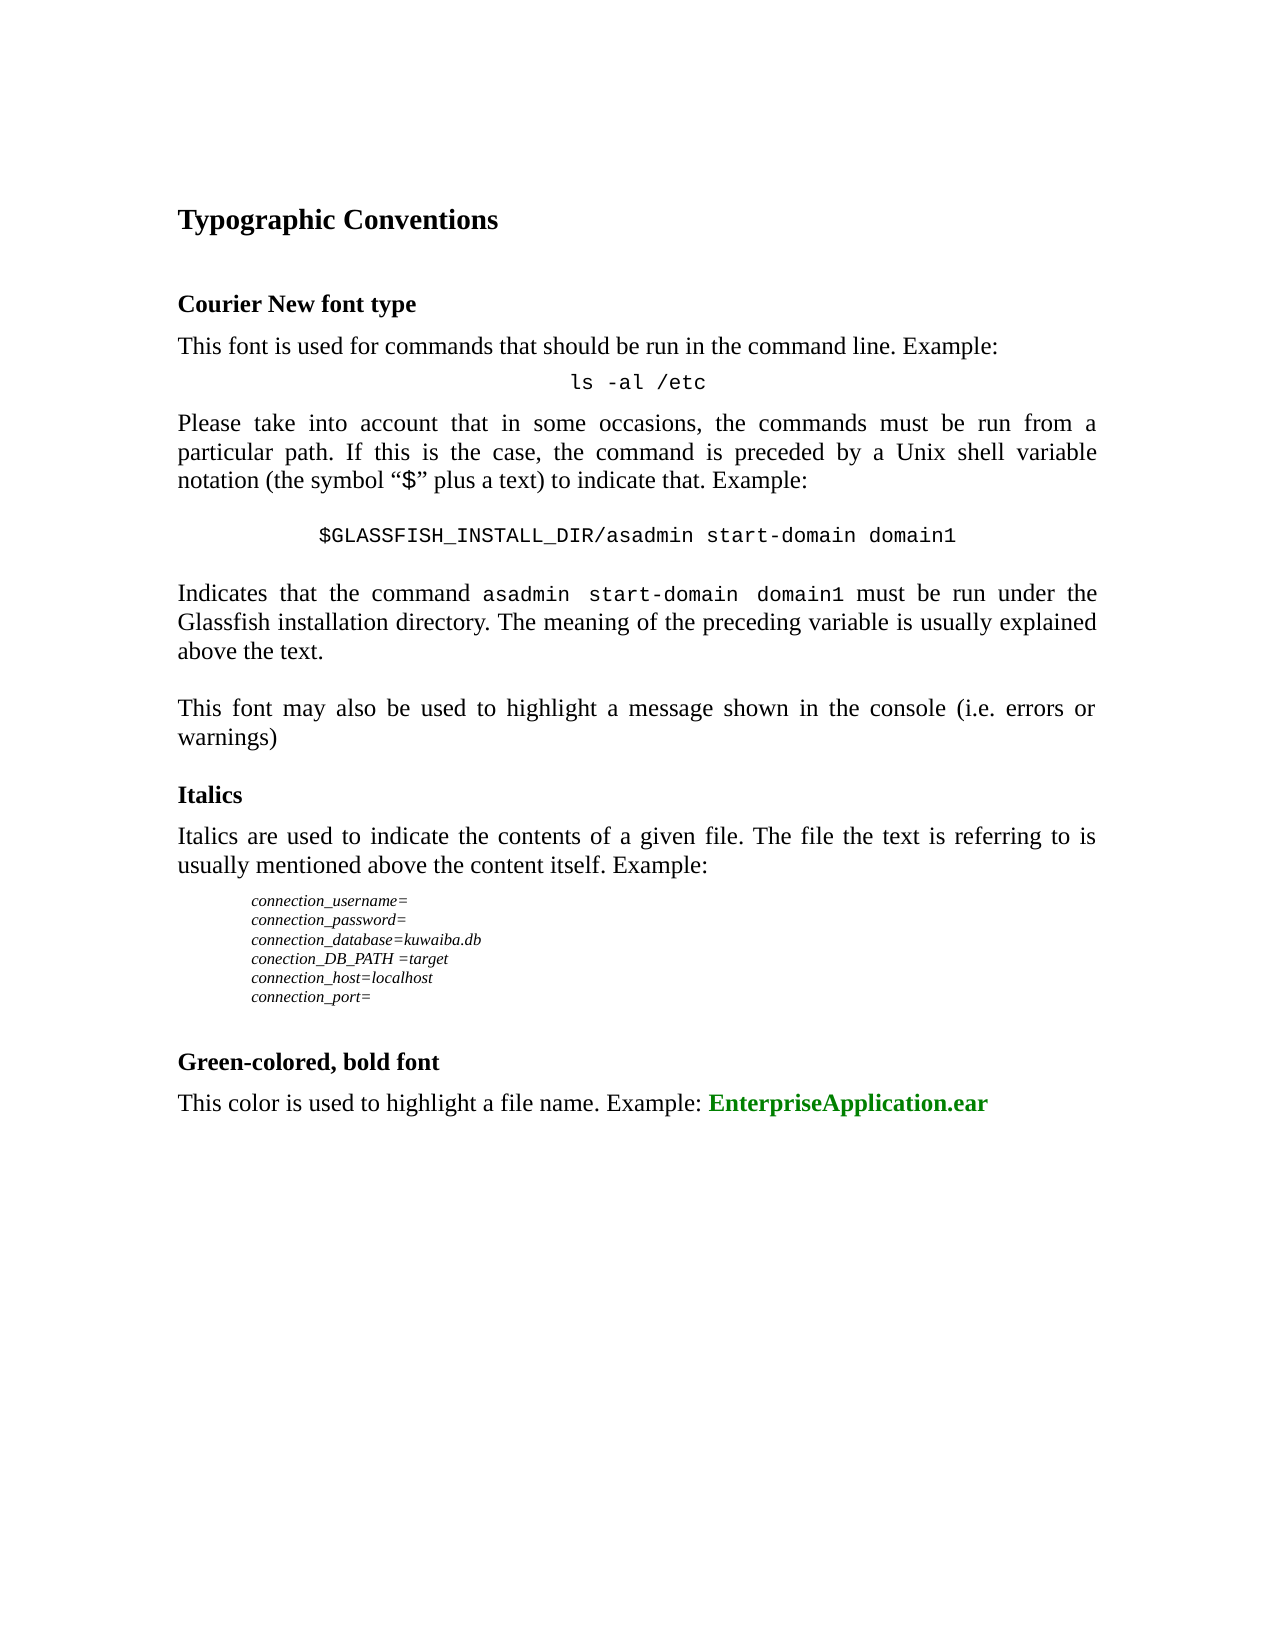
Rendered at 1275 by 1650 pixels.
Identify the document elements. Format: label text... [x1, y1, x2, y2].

text connection_username= [251, 891, 1098, 910]
text This font may also be used to highlight a message shown in the console (i.e. errors or warnings) [177, 693, 1098, 751]
text This color is used to highlight a file name. Example: EnterpriseApplication.ear [177, 1088, 1098, 1117]
text Green-colored, bold font [177, 1047, 1098, 1076]
text Italics [177, 780, 1098, 808]
text This font is used for commands that should be run in the command line. Example: [177, 331, 1098, 359]
text Indicates that the command asadmin start-domain domain1 must be run under the Glassfish installation directory. The meaning of the preceding variable is usually explained above the text. [177, 578, 1098, 665]
text Italics are used to indicate the contents of a given file. The file the text is referring to is usually mentioned above the content itself. Example: [177, 821, 1098, 878]
text $GLASSFISH_INSTALL_DIR/asadmin start-domain domain1 [177, 525, 1098, 549]
text conection_DB_PATH =target [251, 948, 1098, 968]
text Courier New font type [177, 289, 1098, 318]
text ls -al /etc [177, 372, 1098, 396]
subtitle Typographic Conventions [177, 202, 1098, 236]
text connection_host=localhost [251, 968, 1098, 987]
text connection_database=kuwaiba.db [251, 929, 1098, 948]
text Please take into account that in some occasions, the commands must be run from a particular path. If this is the case, the command is preceded by a Unix shell variable notation (the symbol “$” plus a text) to indicate that. Example: [177, 408, 1098, 496]
text connection_password= [251, 910, 1098, 929]
text connection_port= [251, 987, 1098, 1006]
